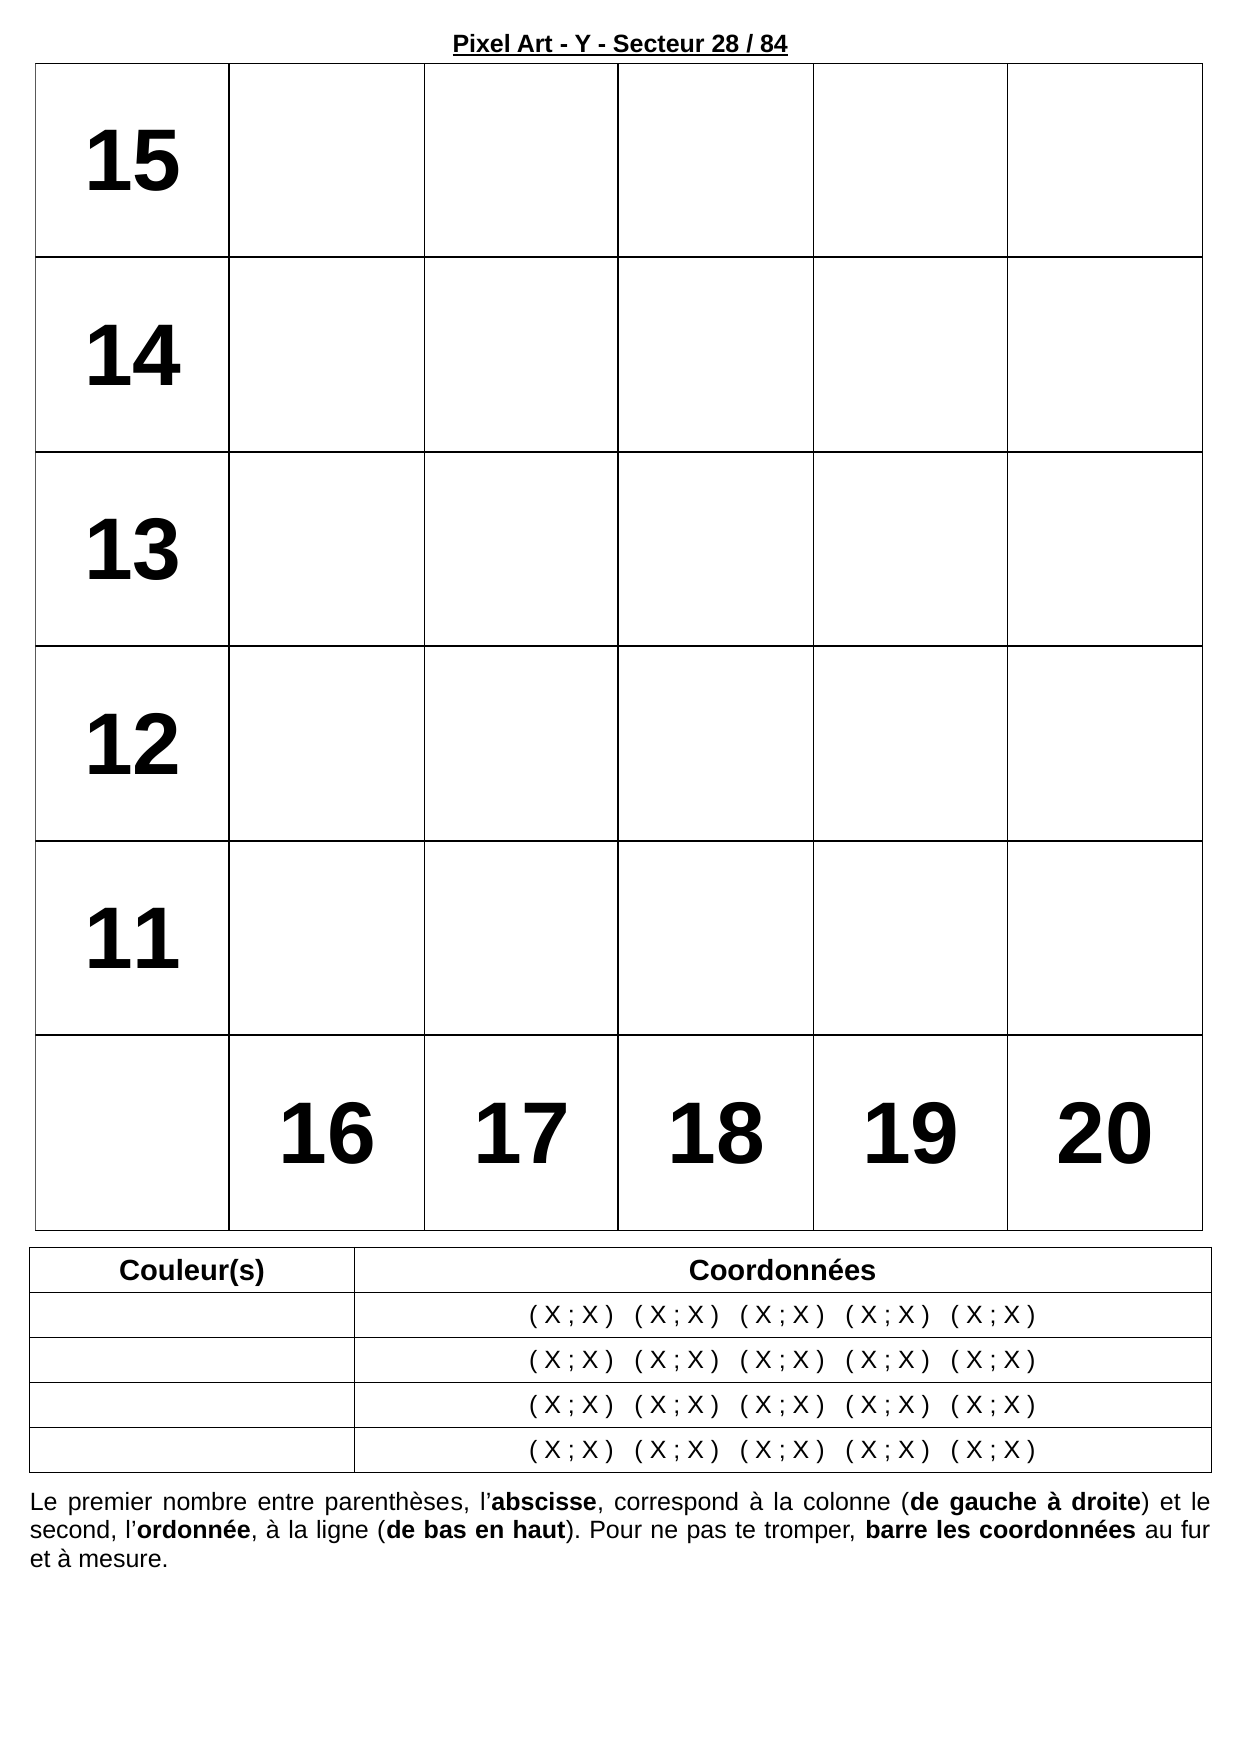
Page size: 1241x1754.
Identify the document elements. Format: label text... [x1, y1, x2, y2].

table_cell ( X ; X ) ( X ; X ) ( X ; X ) ( X ; X ) ( X ; X ) [355, 1338, 1211, 1382]
table_cell [30, 1293, 354, 1337]
text Pixel Art - Y - Secteur 28 / 84 [29, 29, 1211, 58]
text Le premier nombre entre parenthèses, l’abscisse, correspond à la colonne (de gauche à droite) et le second, l’ordonnée, à la ligne (de bas en haut). Pour ne pas te tromper, barre les coordonnées au fur et à mesure. [29, 1487, 1211, 1573]
table_cell [30, 1338, 354, 1382]
table_cell [30, 1383, 354, 1427]
table_header Coordonnées [355, 1248, 1211, 1292]
table_header Couleur(s) [30, 1248, 354, 1292]
table_cell ( X ; X ) ( X ; X ) ( X ; X ) ( X ; X ) ( X ; X ) [355, 1293, 1211, 1337]
table_cell ( X ; X ) ( X ; X ) ( X ; X ) ( X ; X ) ( X ; X ) [355, 1383, 1211, 1427]
table_cell [30, 1428, 354, 1472]
table_cell ( X ; X ) ( X ; X ) ( X ; X ) ( X ; X ) ( X ; X ) [355, 1428, 1211, 1472]
